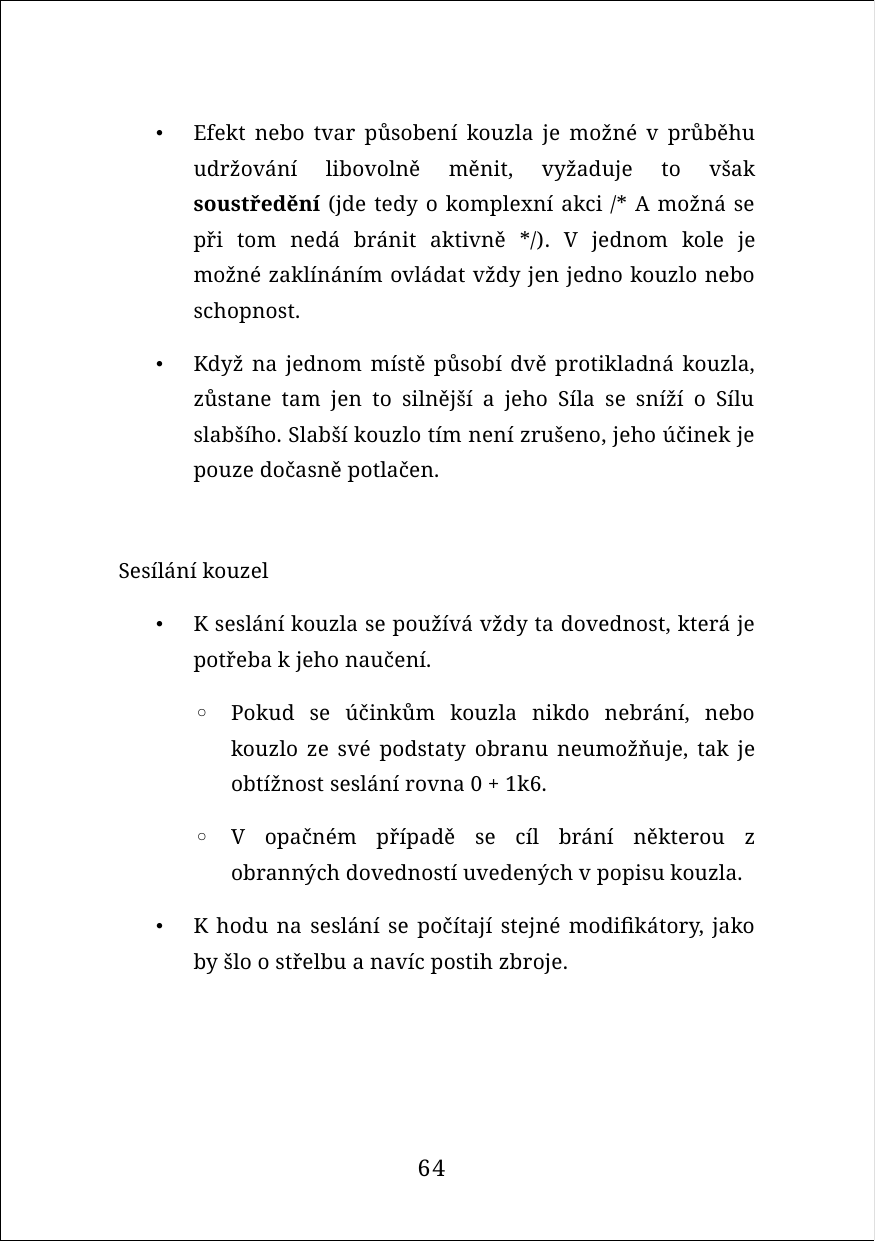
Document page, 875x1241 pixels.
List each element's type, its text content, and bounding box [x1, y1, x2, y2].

list Když na jednom místě působí dvě protikladná kouzla, zůstane tam jen to silnější a jeho Síla se sníží o Sílu slabšího. Slabší kouzlo tím není zrušeno, jeho účinek je pouze dočasně potlačen. [156, 349, 756, 484]
list K seslání kouzla se používá vždy ta dovednost, která je potřeba k jeho naučení. [156, 609, 756, 673]
list Efekt nebo tvar působení kouzla je možné v průběhu udržování libovolně měnit, vyžaduje to však soustředění (jde tedy o komplexní akci /* A možná se při tom nedá bránit aktivně */). V jednom kole je možné zaklínáním ovládat vždy jen jedno kouzlo nebo schopnost. [156, 118, 756, 324]
list K hodu na seslání se počítají stejné modifikátory, jako by šlo o střelbu a navíc postih zbroje. [156, 911, 756, 975]
list Pokud se účinkům kouzla nikdo nebrání, nebo kouzlo ze své podstaty obranu neumožňuje, tak je obtížnost seslání rovna 0 + 1k6. [193, 698, 756, 798]
list V opačném případě se cíl brání některou z obranných dovedností uvedených v popisu kouzla. [193, 822, 756, 886]
text Sesílání kouzel [118, 556, 756, 585]
